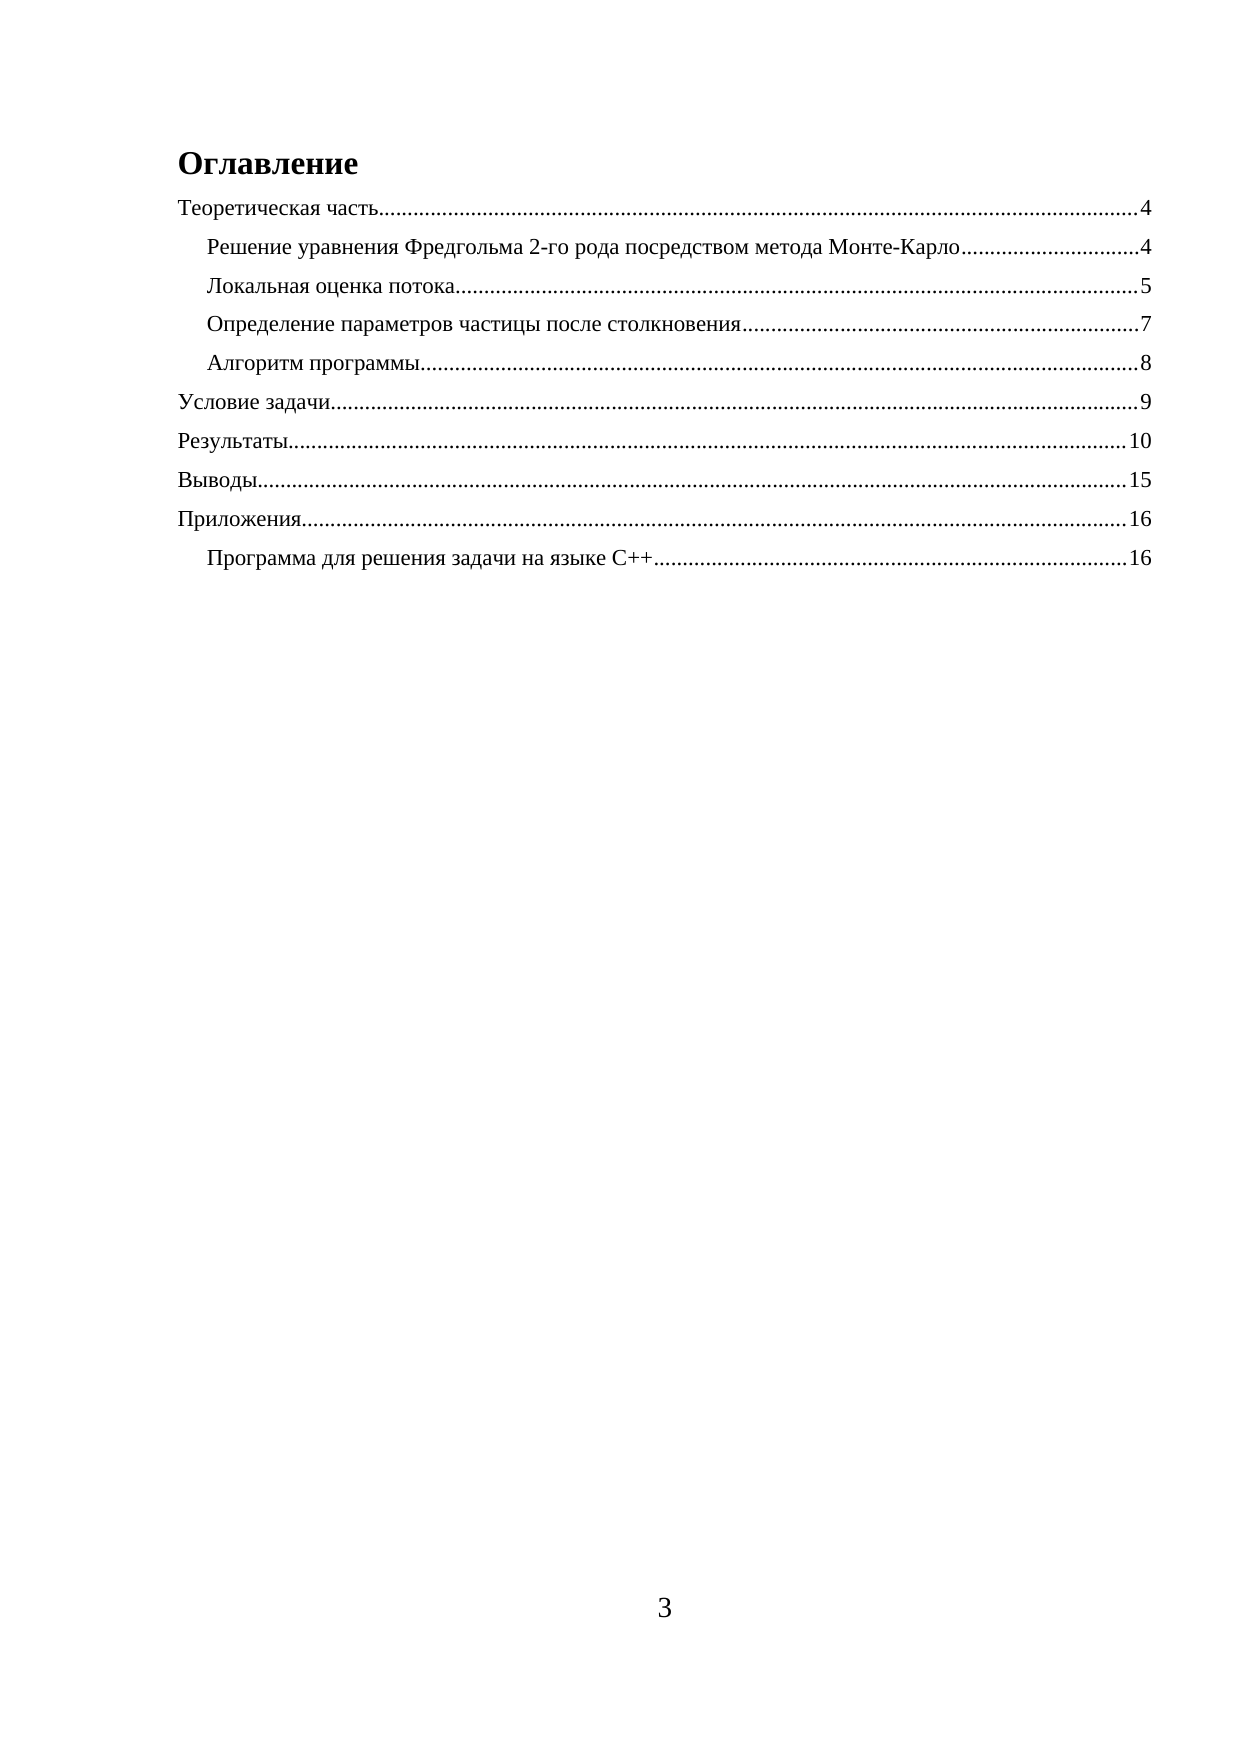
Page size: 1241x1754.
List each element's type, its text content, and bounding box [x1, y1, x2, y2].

text Условие задачи 9 [177, 388, 1152, 414]
subtitle Оглавление [177, 143, 1152, 181]
text Алгоритм программы 8 [207, 349, 1152, 376]
text Определение параметров частицы после столкновения 7 [207, 311, 1152, 337]
text Результаты 10 [177, 427, 1152, 453]
text Решение уравнения Фредгольма 2-го рода посредством метода Монте-Карло 4 [207, 233, 1152, 259]
text Выводы 15 [177, 466, 1152, 492]
text Локальная оценка потока 5 [207, 272, 1152, 298]
text Приложения 16 [177, 505, 1152, 531]
text Программа для решения задачи на языке С++ 16 [207, 544, 1152, 570]
text Теоретическая часть 4 [177, 194, 1152, 220]
